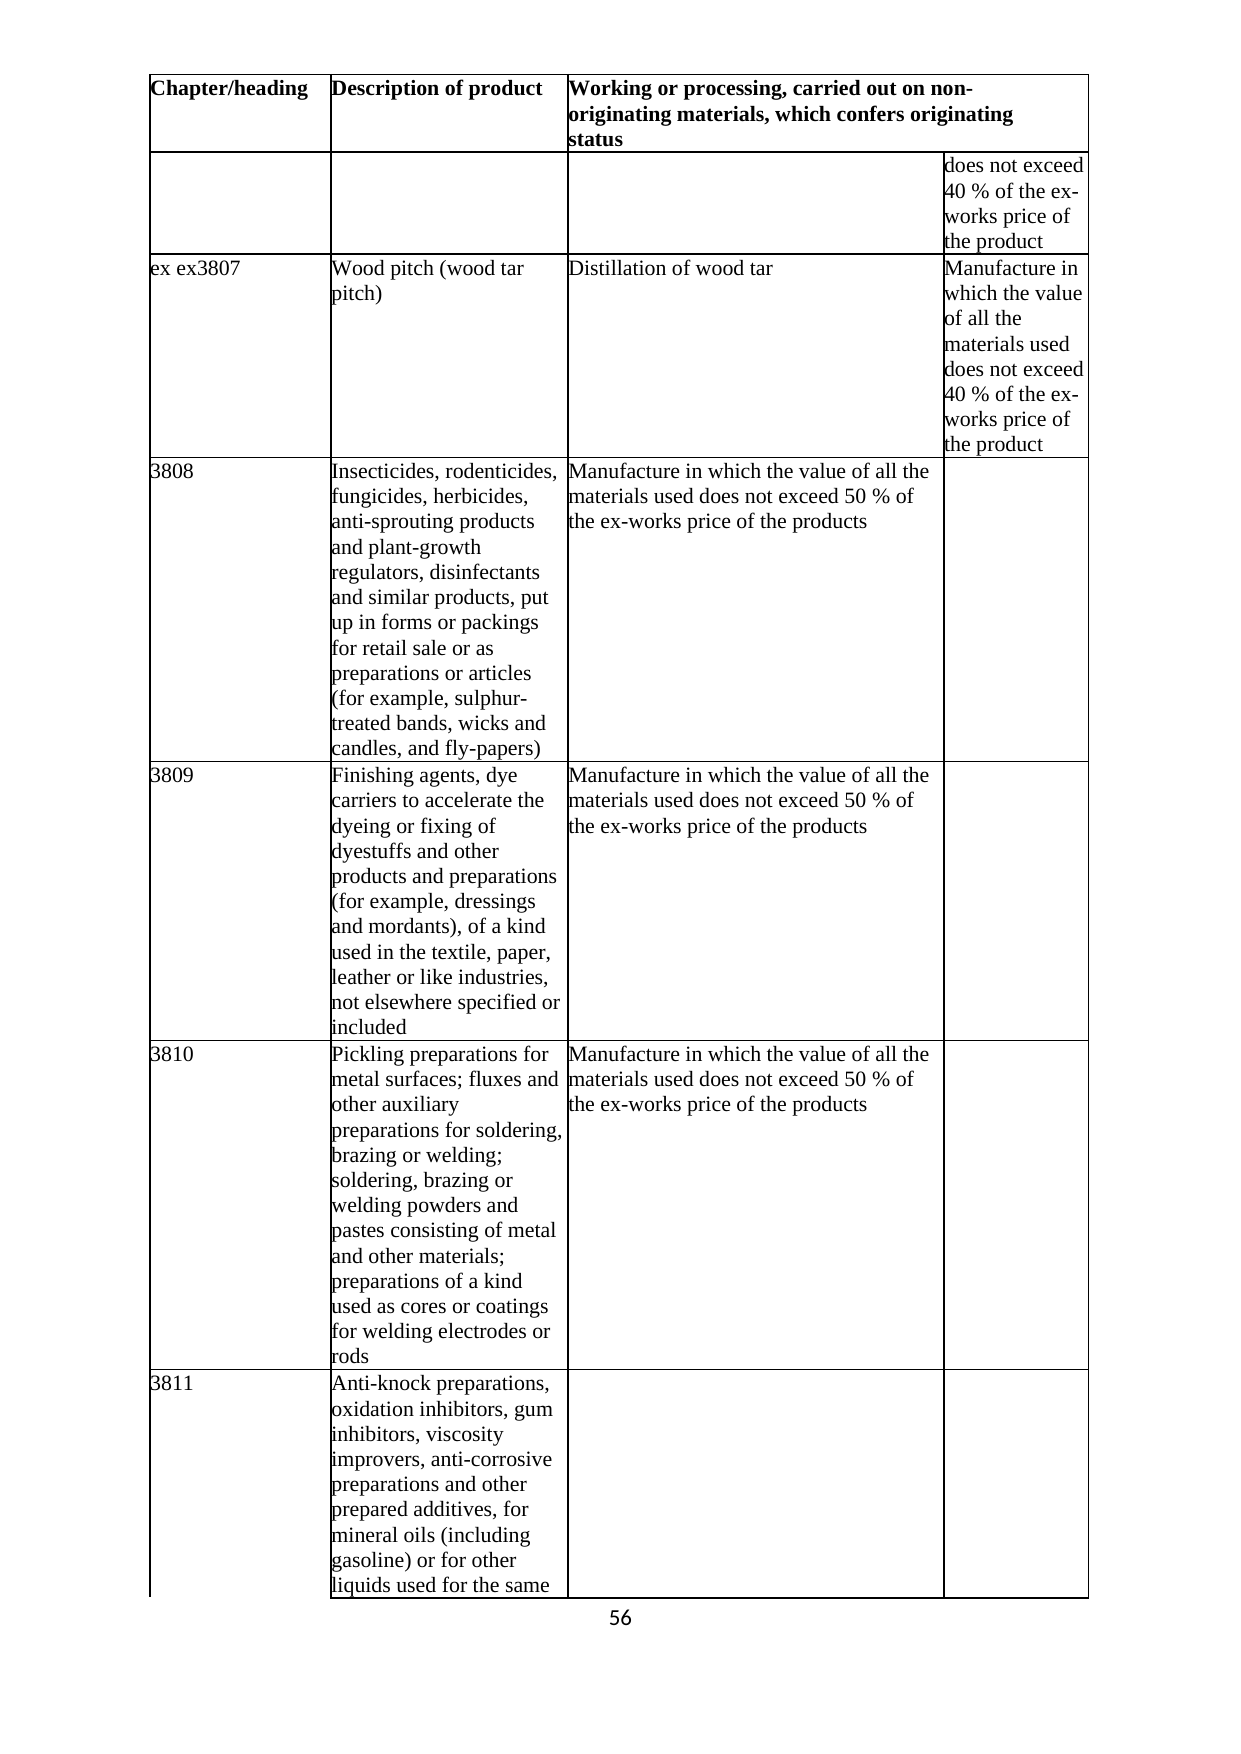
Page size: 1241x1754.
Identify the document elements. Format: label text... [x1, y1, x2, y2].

table_cell Manufacture in which the value of all the materials used does not exceed 50 % of the ex-works price of the products [569, 762, 943, 1039]
table_cell [945, 1370, 1088, 1597]
table_cell Manufacture in which the value of all the materials used does not exceed 40 % of the ex-works price of the product [945, 255, 1088, 457]
table_cell 3809 [151, 762, 330, 1039]
table_header Working or processing, carried out on non-originating materials, which confers originating status [569, 75, 1088, 151]
table_header Description of product [332, 75, 567, 151]
table_cell [569, 153, 943, 253]
table_cell Manufacture in which the value of all the materials used does not exceed 50 % of the ex-works price of the products [569, 1041, 943, 1369]
table_cell Wood pitch (wood tar pitch) [332, 255, 567, 457]
table_cell [569, 1370, 943, 1597]
table_cell Manufacture in which the value of all the materials used does not exceed 50 % of the ex-works price of the products [569, 458, 943, 761]
table_cell does not exceed 40 % of the ex-works price of the product [945, 153, 1088, 253]
table_cell Pickling preparations for metal surfaces; fluxes and other auxiliary preparations for soldering, brazing or welding; soldering, brazing or welding powders and pastes consisting of metal and other materials; preparations of a kind used as cores or coatings for welding electrodes or rods [332, 1041, 567, 1369]
table_cell [151, 153, 330, 253]
table_cell Distillation of wood tar [569, 255, 943, 457]
table_cell 3808 [151, 458, 330, 761]
table_cell [945, 1041, 1088, 1369]
table_cell Insecticides, rodenticides, fungicides, herbicides, anti-sprouting products and plant-growth regulators, disinfectants and similar products, put up in forms or packings for retail sale or as preparations or articles (for example, sulphur-treated bands, wicks and candles, and fly-papers) [332, 458, 567, 761]
table_cell [945, 458, 1088, 761]
table_cell 3810 [151, 1041, 330, 1369]
table_header Chapter/heading [151, 75, 330, 151]
table_cell ex ex3807 [151, 255, 330, 457]
table_cell 3811 [151, 1370, 330, 1597]
table_cell [332, 153, 567, 253]
table_cell Anti-knock preparations, oxidation inhibitors, gum inhibitors, viscosity improvers, anti-corrosive preparations and other prepared additives, for mineral oils (including gasoline) or for other liquids used for the same [332, 1370, 567, 1597]
table_cell Finishing agents, dye carriers to accelerate the dyeing or fixing of dyestuffs and other products and preparations (for example, dressings and mordants), of a kind used in the textile, paper, leather or like industries, not elsewhere specified or included [332, 762, 567, 1039]
table_cell [945, 762, 1088, 1039]
